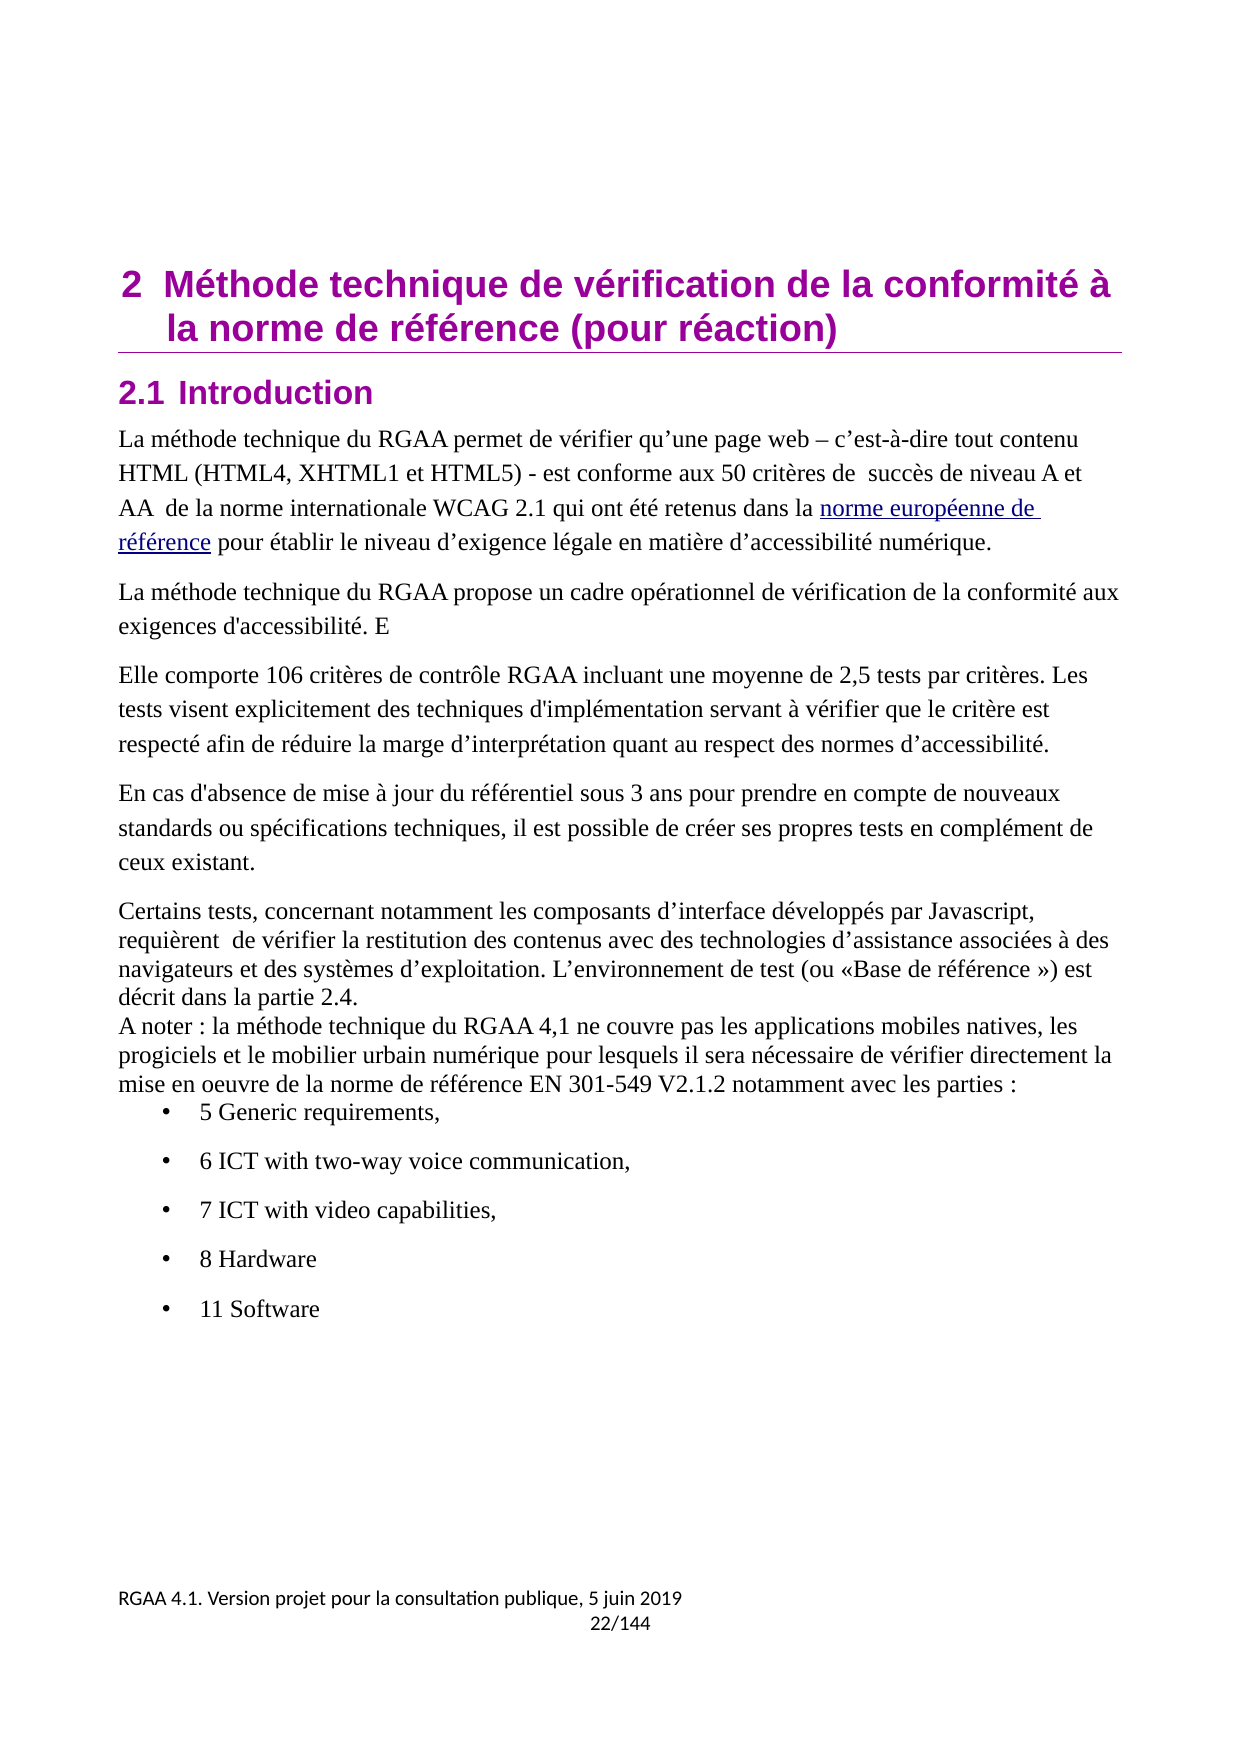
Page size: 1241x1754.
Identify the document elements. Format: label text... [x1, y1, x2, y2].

list 7 ICT with video capabilities, [162, 1196, 1122, 1224]
subtitle Méthode technique de vérification de la conformité à la norme de référence (pour réaction) [118, 259, 1122, 352]
list 11 Software [162, 1294, 1122, 1322]
text La méthode technique du RGAA permet de vérifier qu’une page web – c’est-à-dire tout contenu HTML (HTML4, XHTML1 et HTML5) - est conforme aux 50 critères de succès de niveau A et AA de la norme internationale WCAG 2.1 qui ont été retenus dans la norme européenne de référence pour établir le niveau d’exigence légale en matière d’accessibilité numérique. [118, 424, 1122, 556]
list 8 Hardware [162, 1244, 1122, 1273]
list 6 ICT with two-way voice communication, [162, 1146, 1122, 1175]
subtitle Introduction [118, 373, 1122, 412]
text La méthode technique du RGAA propose un cadre opérationnel de vérification de la conformité aux exigences d'accessibilité. E [118, 577, 1122, 640]
text A noter : la méthode technique du RGAA 4,1 ne couvre pas les applications mobiles natives, les progiciels et le mobilier urbain numérique pour lesquels il sera nécessaire de vérifier directement la mise en oeuvre de la norme de référence EN 301-549 V2.1.2 notamment avec les parties : [118, 1011, 1122, 1097]
list 5 Generic requirements, [162, 1097, 1122, 1126]
text Elle comporte 106 critères de contrôle RGAA incluant une moyenne de 2,5 tests par critères. Les tests visent explicitement des techniques d'implémentation servant à vérifier que le critère est respecté afin de réduire la marge d’interprétation quant au respect des normes d’accessibilité. [118, 660, 1122, 758]
text Certains tests, concernant notamment les composants d’interface développés par Javascript, requièrent de vérifier la restitution des contenus avec des technologies d’assistance associées à des navigateurs et des systèmes d’exploitation. L’environnement de test (ou «Base de référence ») est décrit dans la partie 2.4. [118, 896, 1122, 1011]
text En cas d'absence de mise à jour du référentiel sous 3 ans pour prendre en compte de nouveaux standards ou spécifications techniques, il est possible de créer ses propres tests en complément de ceux existant. [118, 778, 1122, 876]
